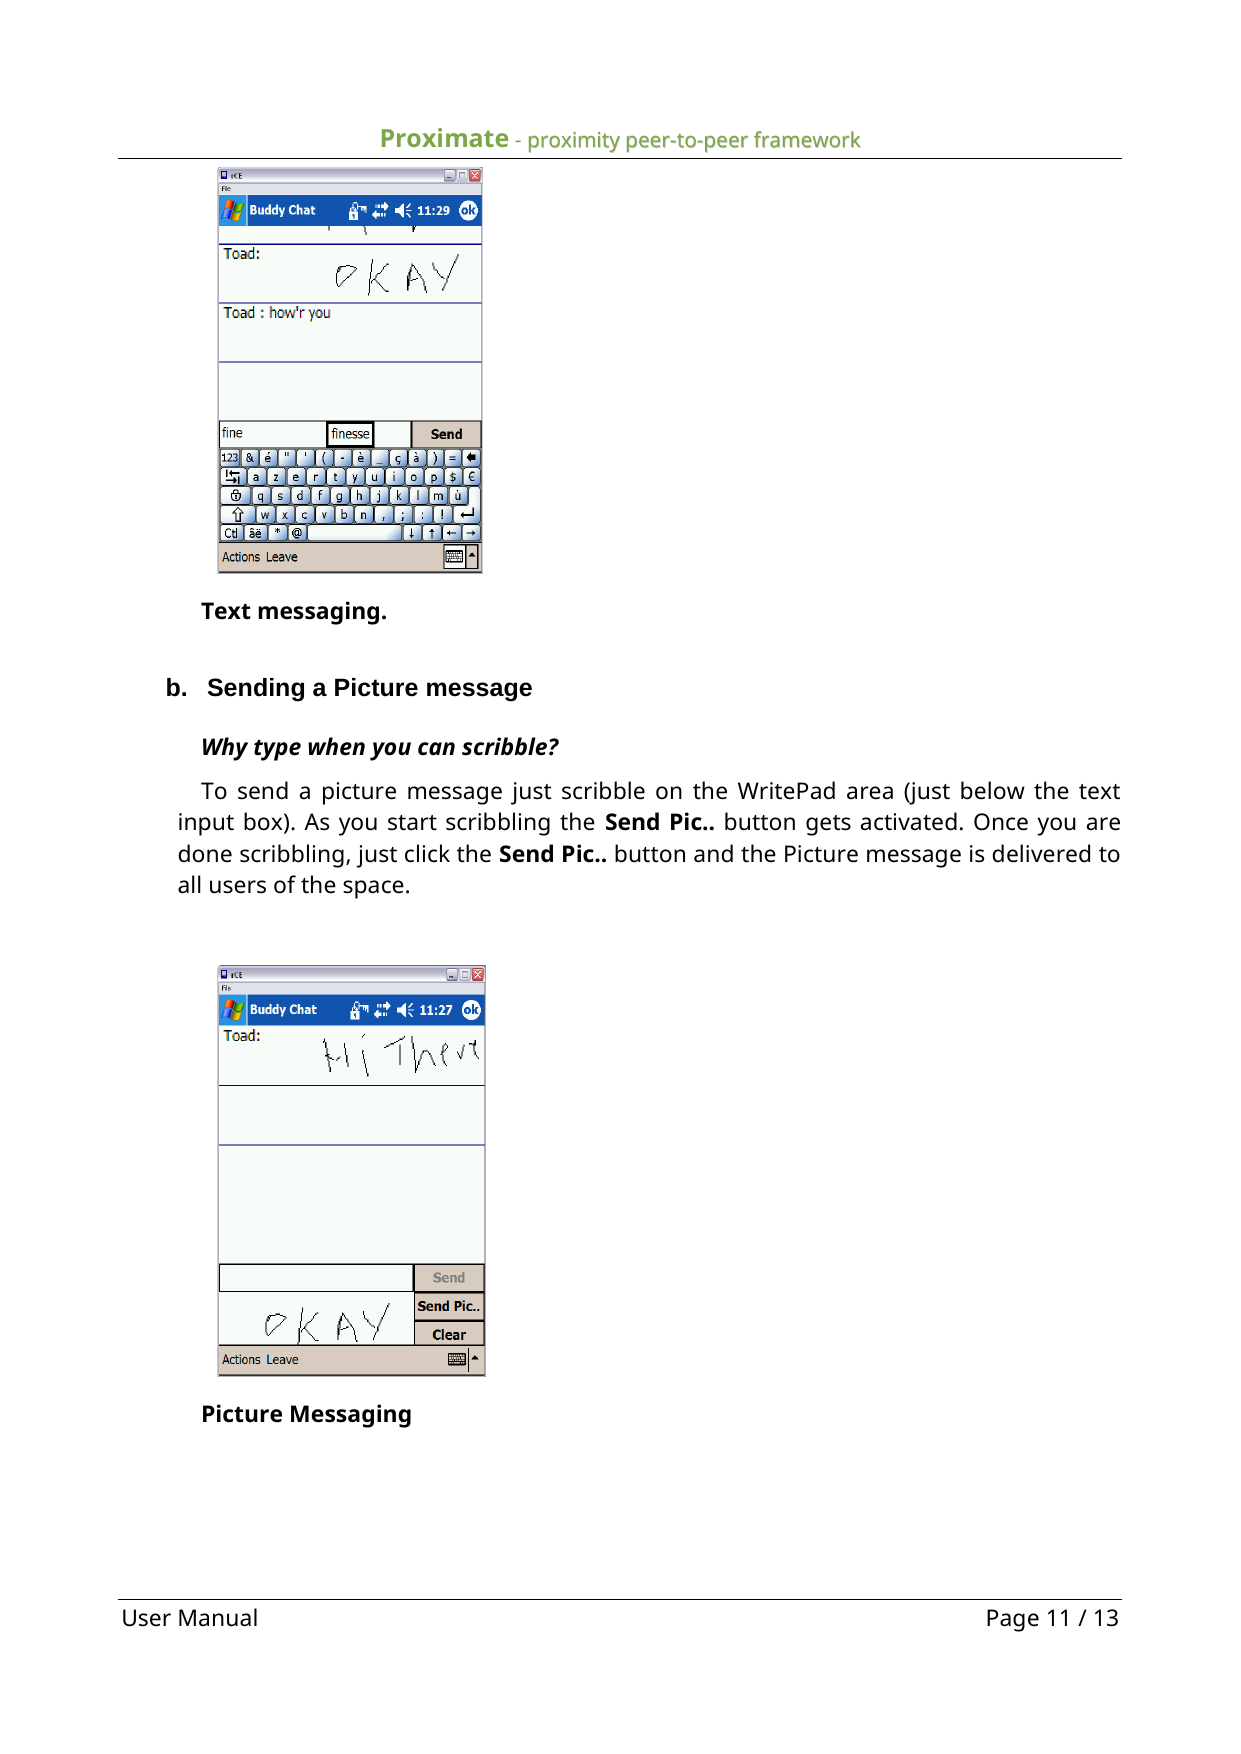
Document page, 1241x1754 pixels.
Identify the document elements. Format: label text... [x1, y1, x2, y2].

subtitle Sending a Picture message [165, 674, 1122, 702]
text Picture Messaging [177, 1398, 1122, 1429]
picture [217, 167, 483, 574]
picture [217, 965, 486, 1377]
text To send a picture message just scribble on the WritePad area (just below the text input box). As you start scribbling the Send Pic.. button gets activated. Once you are done scribbling, just click the Send Pic.. button and the Picture message is delivered to all users of the space. [177, 775, 1122, 900]
text Text messaging. [177, 595, 1122, 626]
text Why type when you can scribble? [177, 731, 1122, 762]
